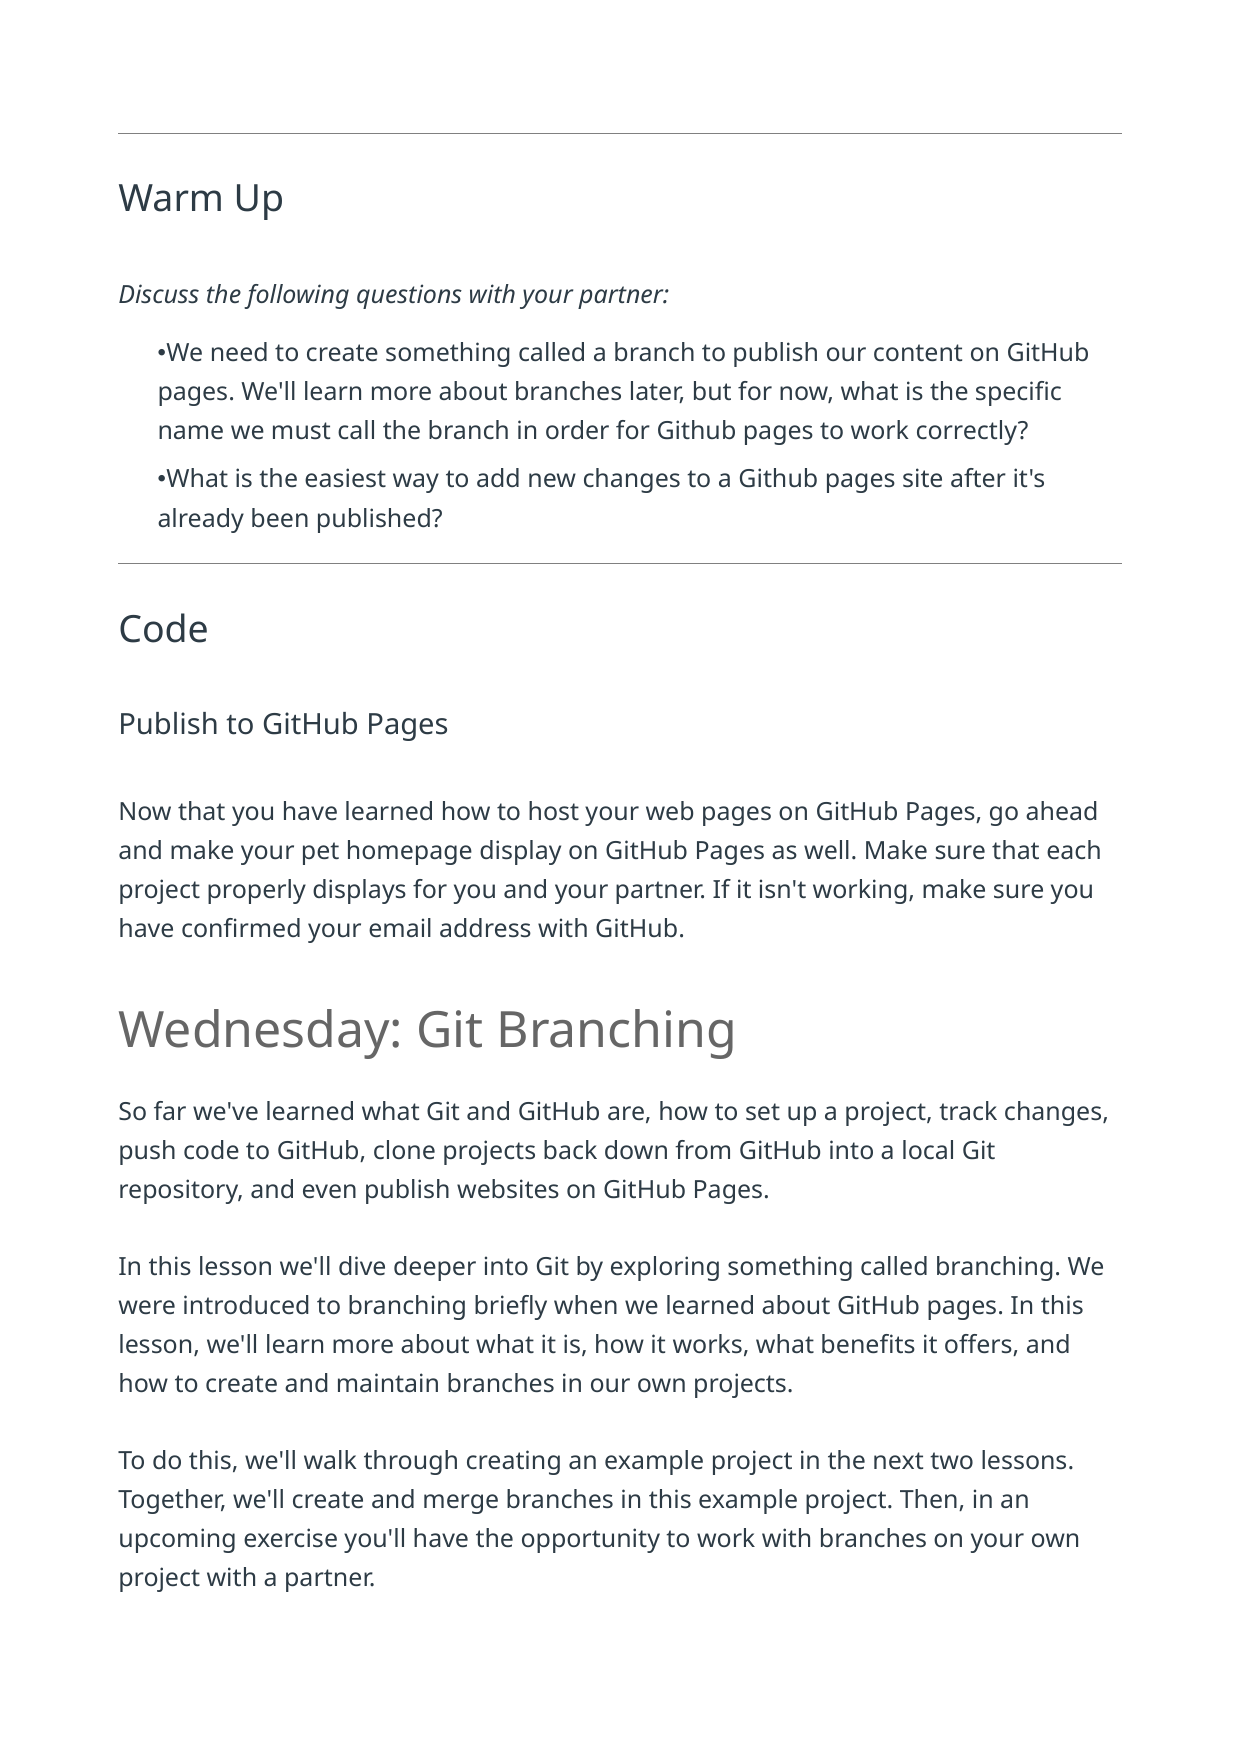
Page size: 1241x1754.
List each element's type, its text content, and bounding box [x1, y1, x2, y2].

subtitle Warm Up [118, 172, 1122, 223]
text Now that you have learned how to host your web pages on GitHub Pages, go ahead and make your pet homepage display on GitHub Pages as well. Make sure that each project properly displays for you and your partner. If it isn't working, make sure you have confirmed your email address with GitHub. [118, 794, 1122, 945]
text To do this, we'll walk through creating an example project in the next two lessons. Together, we'll create and merge branches in this example project. Then, in an upcoming exercise you'll have the opportunity to work with branches on your own project with a partner. [118, 1443, 1122, 1594]
text Discuss the following questions with your partner: [118, 276, 1122, 310]
list What is the easiest way to add new changes to a Github pages site after it's already been published? [118, 461, 1122, 534]
list We need to create something called a branch to publish our content on GitHub pages. We'll learn more about branches later, but for now, what is the specific name we must call the branch in order for Github pages to work correctly? [118, 334, 1122, 447]
text In this lesson we'll dive deeper into Git by exploring something called branching. We were introduced to branching briefly when we learned about GitHub pages. In this lesson, we'll learn more about what it is, how it works, what benefits it offers, and how to create and maintain branches in our own projects. [118, 1248, 1122, 1400]
subtitle Wednesday: Git Branching [118, 994, 1122, 1062]
subtitle Code [118, 602, 1122, 653]
subtitle Publish to GitHub Pages [118, 703, 1122, 743]
text So far we've learned what Git and GitHub are, how to set up a project, track changes, push code to GitHub, clone projects back down from GitHub into a local Git repository, and even publish websites on GitHub Pages. [118, 1093, 1122, 1206]
